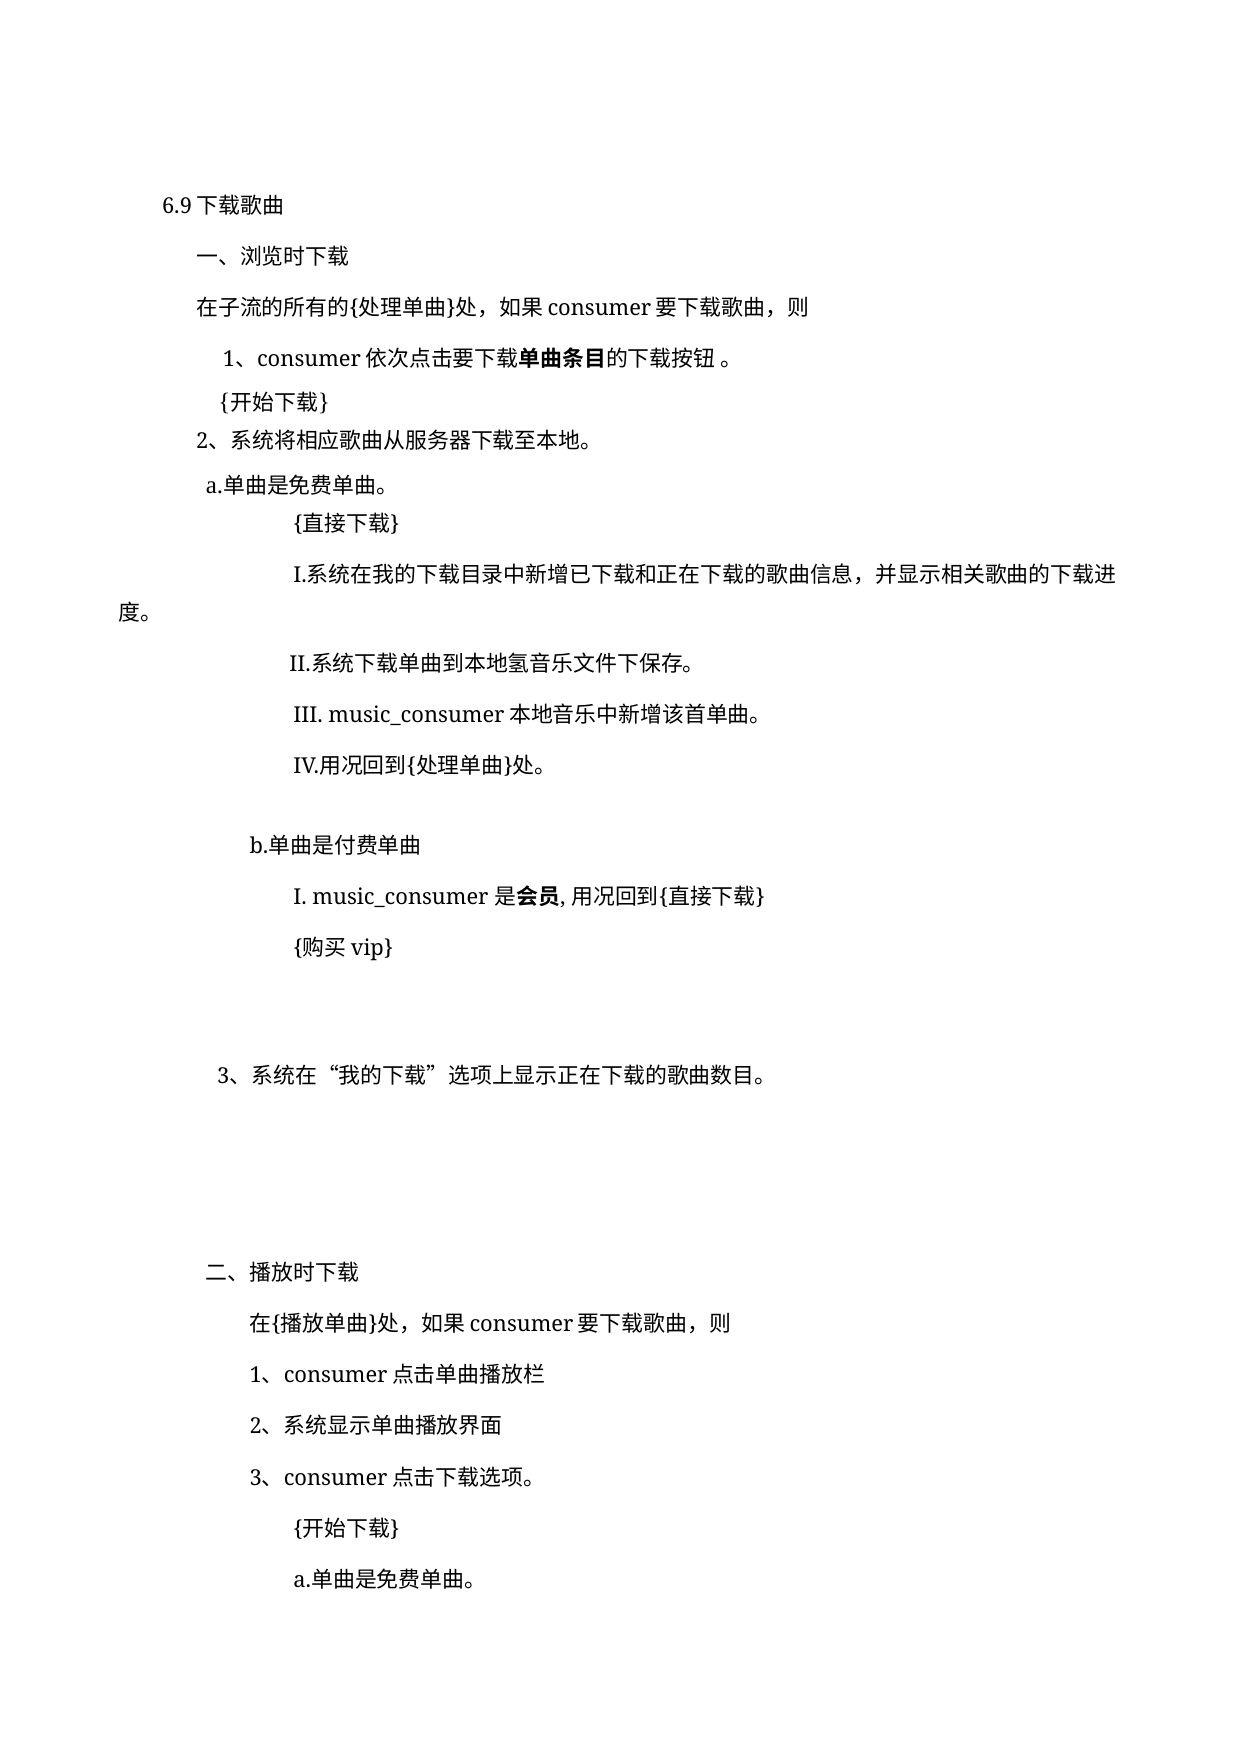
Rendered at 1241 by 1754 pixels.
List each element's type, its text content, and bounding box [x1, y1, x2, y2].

text 1、consumer依次点击要下载单曲条目的下载按钮 。 [118, 341, 1122, 372]
text {开始下载} [118, 1511, 1122, 1542]
text 一、浏览时下载 [118, 239, 1122, 270]
text 在{播放单曲}处，如果consumer要下载歌曲，则 [118, 1306, 1122, 1338]
text 6.9下载歌曲 [118, 188, 1122, 219]
text IV.用况回到{处理单曲}处。 [118, 748, 1122, 780]
text a.单曲是免费单曲。 [118, 1562, 1122, 1593]
text 2、系统将相应歌曲从服务器下载至本地。 [118, 423, 1122, 455]
text 3、系统在“我的下载”选项上显示正在下载的歌曲数目。 [118, 1058, 1122, 1090]
text 1、consumer点击单曲播放栏 [118, 1357, 1122, 1389]
text 3、consumer点击下载选项。 [118, 1459, 1122, 1491]
text II.系统下载单曲到本地氢音乐文件下保存。 [118, 646, 1122, 678]
text III. music_consumer本地音乐中新增该首单曲。 [118, 697, 1122, 729]
text b.单曲是付费单曲 [118, 828, 1122, 860]
text {开始下载} [118, 385, 1122, 417]
text I.系统在我的下载目录中新增已下载和正在下载的歌曲信息，并显示相关歌曲的下载进度。 [118, 557, 1122, 627]
text I. music_consumer 是会员, 用况回到{直接下载} [118, 879, 1122, 911]
text 2、系统显示单曲播放界面 [118, 1408, 1122, 1440]
text 在子流的所有的{处理单曲}处，如果consumer要下载歌曲，则 [118, 290, 1122, 321]
text {购买vip} [118, 930, 1122, 962]
text {直接下载} [118, 506, 1122, 538]
text 二、播放时下载 [118, 1255, 1122, 1287]
text a.单曲是免费单曲。 [118, 468, 1122, 500]
